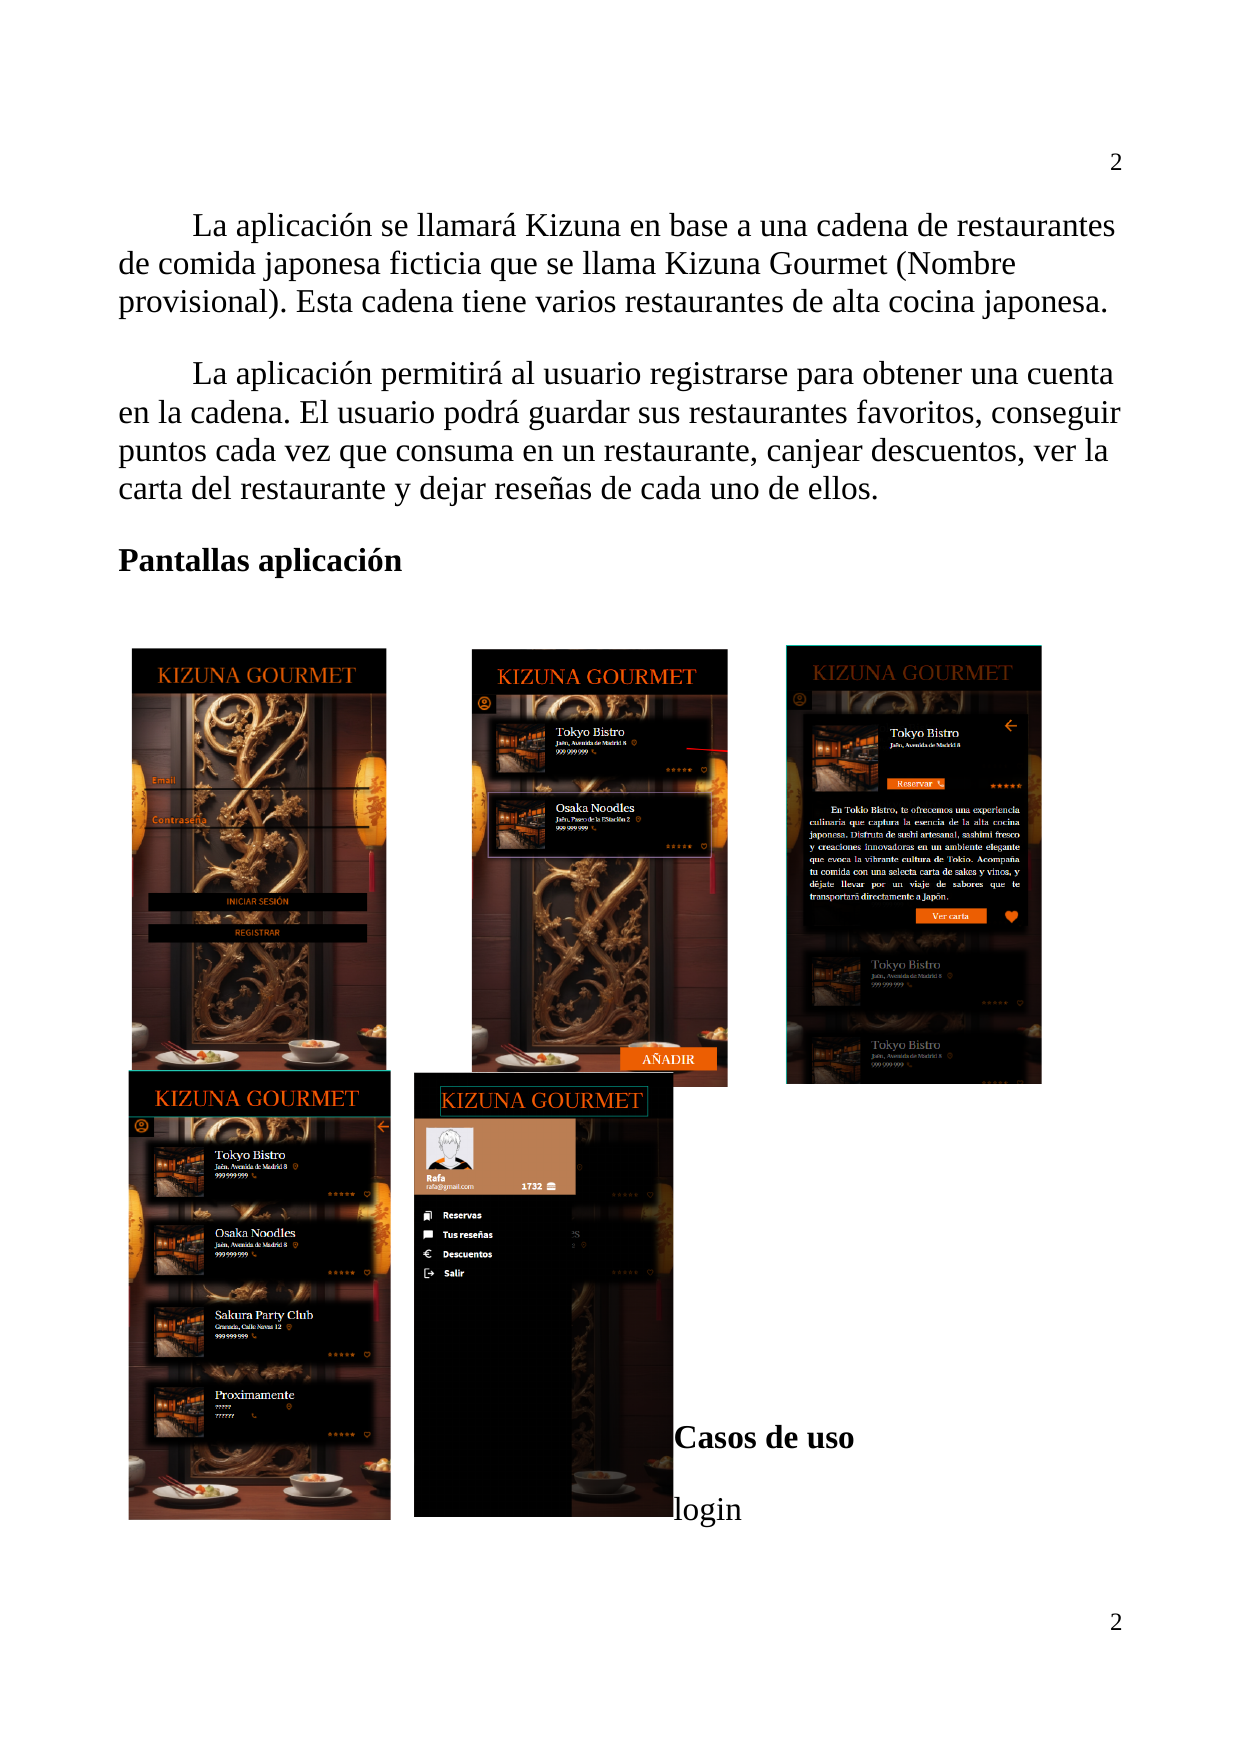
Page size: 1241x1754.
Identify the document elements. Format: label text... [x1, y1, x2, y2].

picture [128, 648, 391, 1520]
text La aplicación se llamará Kizuna en base a una cadena de restaurantes de comida japonesa ficticia que se llama Kizuna Gourmet (Nombre provisional). Esta cadena tiene varios restaurantes de alta cocina japonesa. [118, 205, 1122, 320]
picture [414, 649, 728, 1517]
picture [785, 645, 1042, 1084]
text [391, 1417, 414, 1456]
text Casos de uso [674, 1417, 1122, 1456]
text [118, 1417, 128, 1456]
text login [118, 1489, 1122, 1528]
text La aplicación permitirá al usuario registrarse para obtener una cuenta en la cadena. El usuario podrá guardar sus restaurantes favoritos, conseguir puntos cada vez que consuma en un restaurante, canjear descuentos, ver la carta del restaurante y dejar reseñas de cada uno de ellos. [118, 354, 1122, 507]
text Pantallas aplicación [118, 541, 1122, 579]
